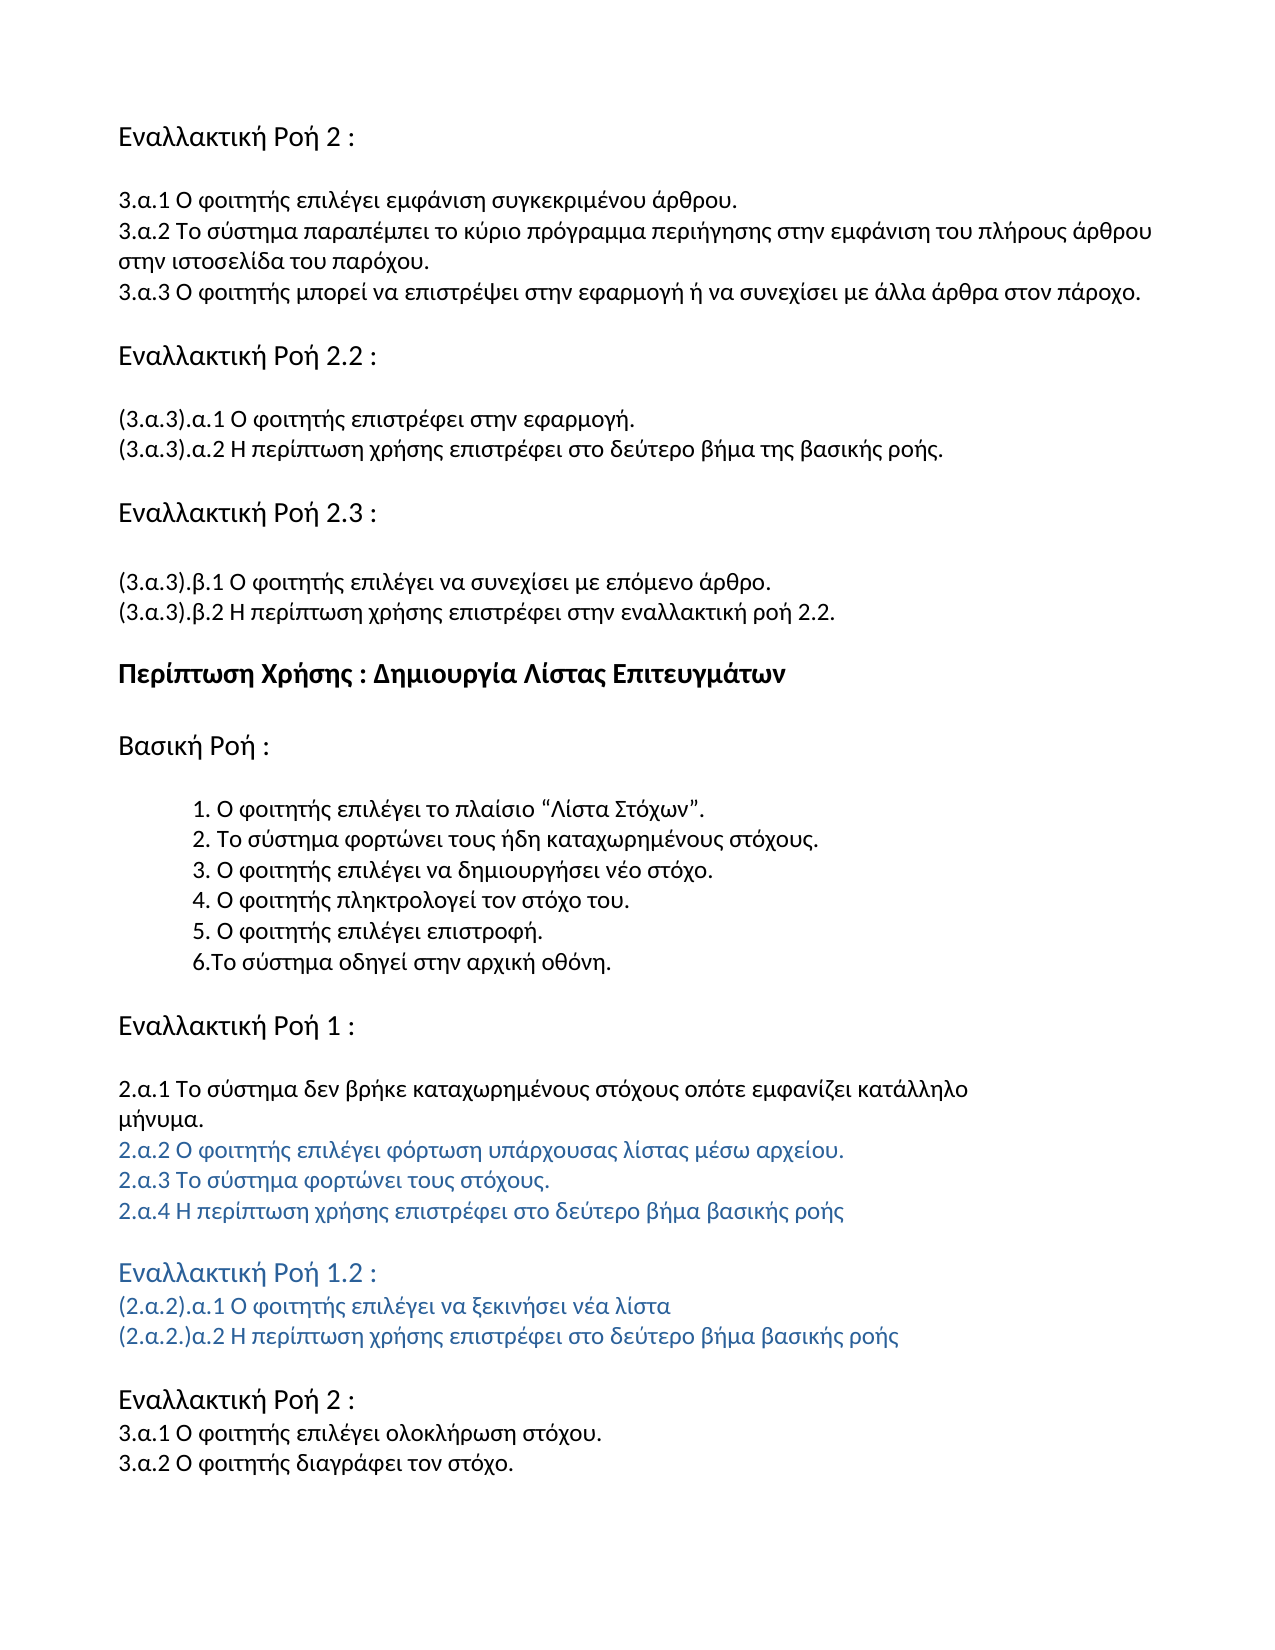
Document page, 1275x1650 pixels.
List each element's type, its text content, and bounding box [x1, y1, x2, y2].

text (3.α.3).β.1 Ο φοιτητής επιλέγει να συνεχίσει με επόμενο άρθρο. (3.α.3).β.2 Η περίπτωση χρήσης επιστρέφει στην εναλλακτική ροή 2.2. [118, 530, 1157, 656]
text 3. Ο φοιτητής επιλέγει να δημιουργήσει νέο στόχο. [192, 854, 1157, 884]
text Εναλλακτική Ροή 2 : [118, 118, 1157, 154]
text Εναλλακτική Ροή 1.2 : (2.α.2).α.1 Ο φοιτητής επιλέγει να ξεκινήσει νέα λίστα (2.α.2.)α.2 Η περίπτωση χρήσης επιστρέφει στο δεύτερο βήμα βασικής ροής Εναλλακτική Ροή 2 : 3.α.1 Ο φοιτητής επιλέγει ολοκλήρωση στόχου. [118, 1254, 1157, 1447]
text (3.α.3).α.1 Ο φοιτητής επιστρέφει στην εφαρμογή. (3.α.3).α.2 Η περίπτωση χρήσης επιστρέφει στο δεύτερο βήμα της βασικής ροής. Εναλλακτική Ροή 2.3 : [118, 372, 1157, 530]
text 4. Ο φοιτητής πληκτρολογεί τον στόχο του. [192, 884, 1157, 915]
text 1. Ο φοιτητής επιλέγει το πλαίσιο “Λίστα Στόχων”. [192, 762, 1157, 823]
text 6.Το σύστημα οδηγεί στην αρχική οθόνη. Εναλλακτική Ροή 1 : [118, 946, 1157, 1042]
text μήνυμα. [118, 1103, 1157, 1134]
text 5. O φοιτητής επιλέγει επιστροφή. [192, 915, 1157, 946]
text 2.α.2 Ο φοιτητής επιλέγει φόρτωση υπάρχουσας λίστας μέσω αρχείου. 2.α.3 Το σύστημα φορτώνει τους στόχους. 2.α.4 Η περίπτωση χρήσης επιστρέφει στο δεύτερο βήμα βασικής ροής [118, 1134, 1157, 1225]
text 3.α.1 Ο φοιτητής επιλέγει εμφάνιση συγκεκριμένου άρθρου. 3.α.2 Το σύστημα παραπέμπει το κύριο πρόγραμμα περιήγησης στην εμφάνιση του πλήρους άρθρου στην ιστοσελίδα του παρόχου. 3.α.3 Ο φοιτητής μπορεί να επιστρέψει στην εφαρμογή ή να συνεχίσει με άλλα άρθρα στον πάροχο. Εναλλακτική Ροή 2.2 : [118, 154, 1157, 372]
text 3.α.2 Ο φοιτητής διαγράφει τον στόχο. [118, 1447, 1157, 1478]
text 2. Το σύστημα φορτώνει τους ήδη καταχωρημένους στόχους. [192, 823, 1157, 854]
text Περίπτωση Χρήσης : Δημιουργία Λίστας Επιτευγμάτων [118, 656, 1157, 691]
text Βασική Ροή : [118, 727, 1157, 762]
text 2.α.1 Το σύστημα δεν βρήκε καταχωρημένους στόχους οπότε εμφανίζει κατάλληλο [118, 1042, 1157, 1103]
